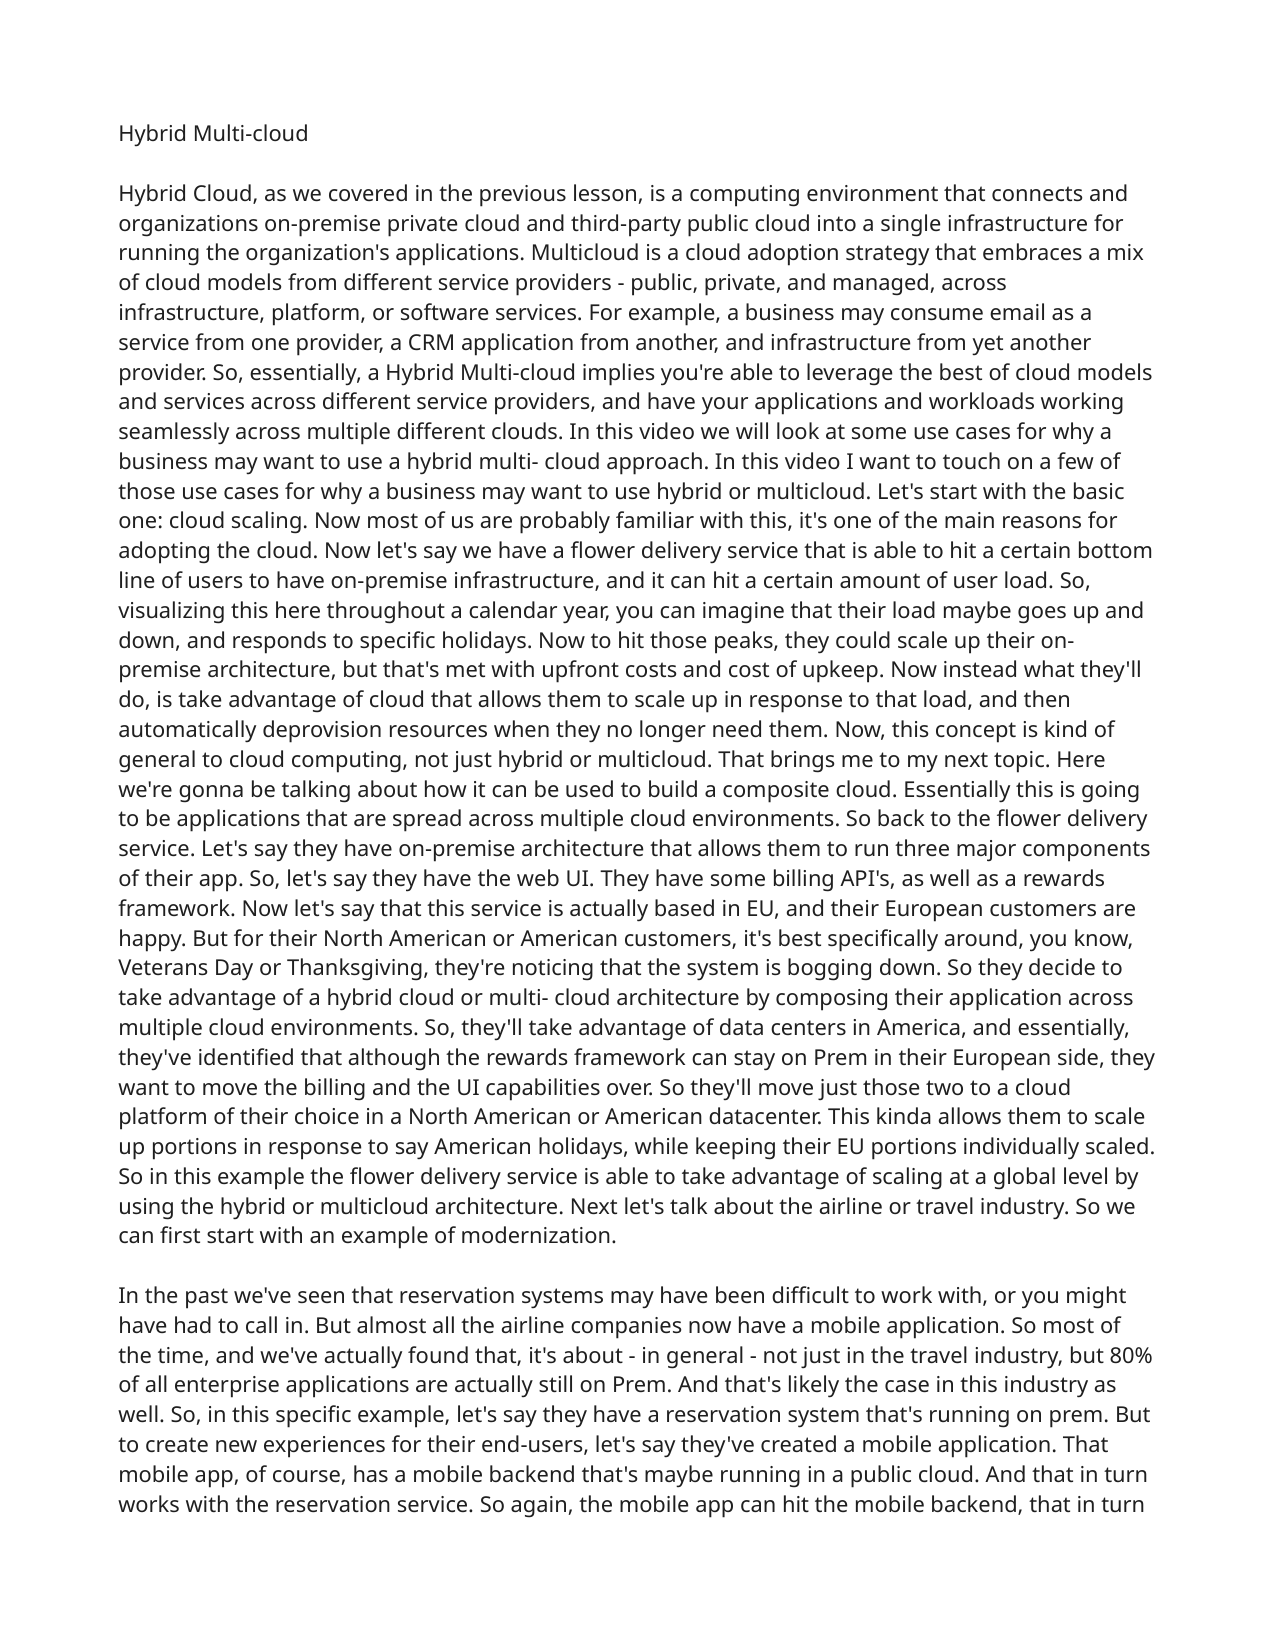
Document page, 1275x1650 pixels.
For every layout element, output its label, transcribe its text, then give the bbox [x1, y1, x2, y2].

text Hybrid Multi-cloud [118, 118, 1157, 148]
text In the past we've seen that reservation systems may have been difficult to work with, or you might have had to call in. But almost all the airline companies now have a mobile application. So most of the time, and we've actually found that, it's about - in general - not just in the travel industry, but 80% of all enterprise applications are actually still on Prem. And that's likely the case in this industry as well. So, in this specific example, let's say they have a reservation system that's running on prem. But to create new experiences for their end-users, let's say they've created a mobile application. That mobile app, of course, has a mobile backend that's maybe running in a public cloud. And that in turn works with the reservation service. So again, the mobile app can hit the mobile backend, that in turn [118, 1280, 1157, 1518]
text Hybrid Cloud, as we covered in the previous lesson, is a computing environment that connects and organizations on-premise private cloud and third-party public cloud into a single infrastructure for running the organization's applications. Multicloud is a cloud adoption strategy that embraces a mix of cloud models from different service providers - public, private, and managed, across infrastructure, platform, or software services. For example, a business may consume email as a service from one provider, a CRM application from another, and infrastructure from yet another provider. So, essentially, a Hybrid Multi-cloud implies you're able to leverage the best of cloud models and services across different service providers, and have your applications and workloads working seamlessly across multiple different clouds. In this video we will look at some use cases for why a business may want to use a hybrid multi- cloud approach. In this video I want to touch on a few of those use cases for why a business may want to use hybrid or multicloud. Let's start with the basic one: cloud scaling. Now most of us are probably familiar with this, it's one of the main reasons for adopting the cloud. Now let's say we have a flower delivery service that is able to hit a certain bottom line of users to have on-premise infrastructure, and it can hit a certain amount of user load. So, visualizing this here throughout a calendar year, you can imagine that their load maybe goes up and down, and responds to specific holidays. Now to hit those peaks, they could scale up their on-premise architecture, but that's met with upfront costs and cost of upkeep. Now instead what they'll do, is take advantage of cloud that allows them to scale up in response to that load, and then automatically deprovision resources when they no longer need them. Now, this concept is kind of general to cloud computing, not just hybrid or multicloud. That brings me to my next topic. Here we're gonna be talking about how it can be used to build a composite cloud. Essentially this is going to be applications that are spread across multiple cloud environments. So back to the flower delivery service. Let's say they have on-premise architecture that allows them to run three major components of their app. So, let's say they have the web UI. They have some billing API's, as well as a rewards framework. Now let's say that this service is actually based in EU, and their European customers are happy. But for their North American or American customers, it's best specifically around, you know, Veterans Day or Thanksgiving, they're noticing that the system is bogging down. So they decide to take advantage of a hybrid cloud or multi- cloud architecture by composing their application across multiple cloud environments. So, they'll take advantage of data centers in America, and essentially, they've identified that although the rewards framework can stay on Prem in their European side, they want to move the billing and the UI capabilities over. So they'll move just those two to a cloud platform of their choice in a North American or American datacenter. This kinda allows them to scale up portions in response to say American holidays, while keeping their EU portions individually scaled. So in this example the flower delivery service is able to take advantage of scaling at a global level by using the hybrid or multicloud architecture. Next let's talk about the airline or travel industry. So we can first start with an example of modernization. [118, 178, 1157, 1250]
